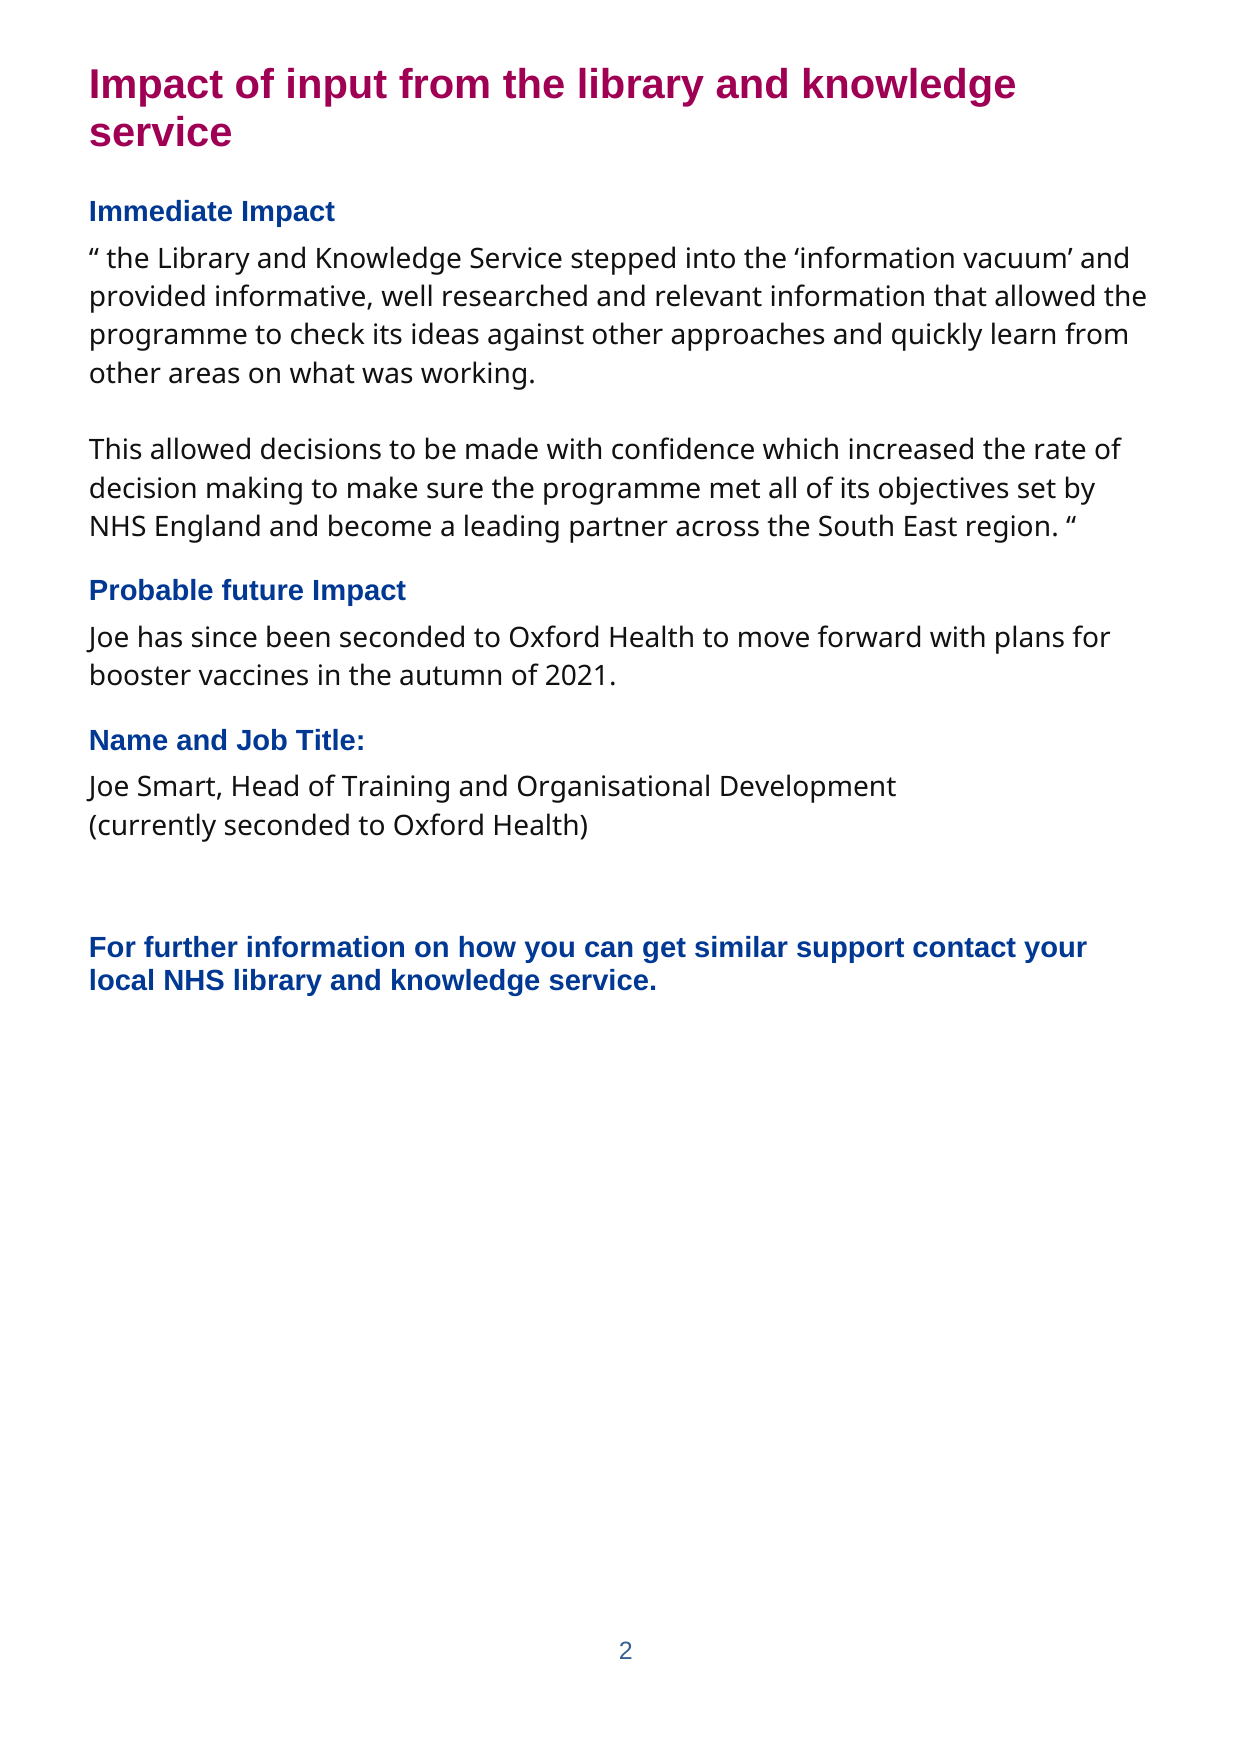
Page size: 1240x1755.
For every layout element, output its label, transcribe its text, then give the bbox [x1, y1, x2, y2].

text Joe Smart, Head of Training and Organisational Development [89, 767, 1151, 805]
subtitle Probable future Impact [89, 573, 1151, 607]
subtitle Name and Job Title: [89, 723, 1151, 756]
text Joe has since been seconded to Oxford Health to move forward with plans for booster vaccines in the autumn of 2021. [89, 617, 1151, 694]
text “ the Library and Knowledge Service stepped into the ‘information vacuum’ and provided informative, well researched and relevant information that allowed the programme to check its ideas against other approaches and quickly learn from other areas on what was working. [89, 238, 1151, 391]
text This allowed decisions to be made with confidence which increased the rate of decision making to make sure the programme met all of its objectives set by NHS England and become a leading partner across the South East region. “ [89, 430, 1151, 545]
text (currently seconded to Oxford Health) [89, 805, 1151, 843]
subtitle For further information on how you can get similar support contact your local NHS library and knowledge service. [89, 930, 1151, 997]
subtitle Impact of input from the library and knowledge service [89, 59, 1151, 155]
subtitle Immediate Impact [89, 194, 1151, 228]
